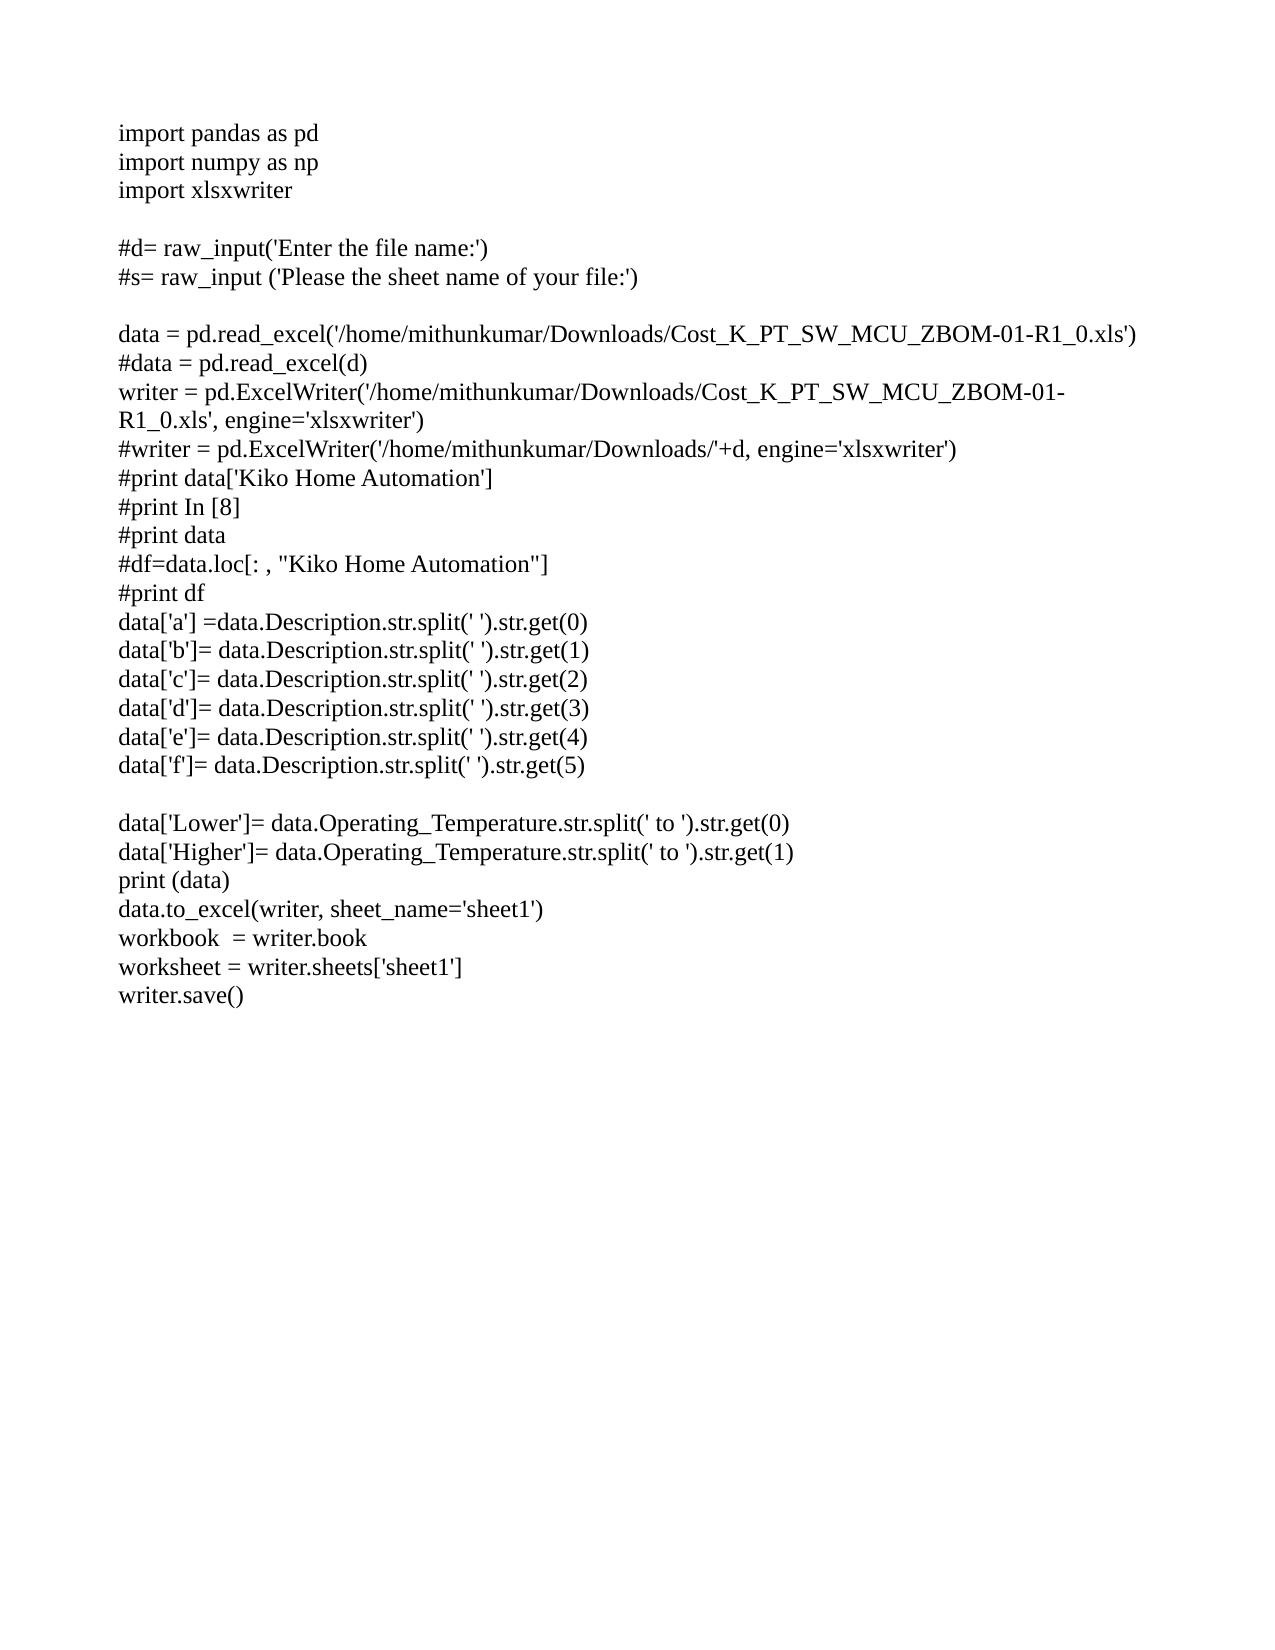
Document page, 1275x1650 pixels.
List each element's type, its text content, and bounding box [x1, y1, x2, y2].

text #print data['Kiko Home Automation'] [118, 463, 1157, 492]
text #d= raw_input('Enter the file name:') [118, 233, 1157, 262]
text data.to_excel(writer, sheet_name='sheet1') [118, 894, 1157, 923]
text data['Higher']= data.Operating_Temperature.str.split(' to ').str.get(1) [118, 837, 1157, 866]
text #print data [118, 521, 1157, 549]
text #s= raw_input ('Please the sheet name of your file:') [118, 262, 1157, 291]
text data['e']= data.Description.str.split(' ').str.get(4) [118, 722, 1157, 751]
text workbook = writer.book [118, 923, 1157, 952]
text print (data) [118, 866, 1157, 894]
text #writer = pd.ExcelWriter('/home/mithunkumar/Downloads/'+d, engine='xlsxwriter') [118, 434, 1157, 463]
text data['d']= data.Description.str.split(' ').str.get(3) [118, 693, 1157, 722]
text data['a'] =data.Description.str.split(' ').str.get(0) [118, 607, 1157, 636]
text #print In [8] [118, 492, 1157, 521]
text worksheet = writer.sheets['sheet1'] [118, 952, 1157, 981]
text import xlsxwriter [118, 176, 1157, 204]
text #df=data.loc[: , "Kiko Home Automation"] [118, 549, 1157, 578]
text #print df [118, 578, 1157, 607]
text data['c']= data.Description.str.split(' ').str.get(2) [118, 664, 1157, 693]
text writer = pd.ExcelWriter('/home/mithunkumar/Downloads/Cost_K_PT_SW_MCU_ZBOM-01-R1_0.xls', engine='xlsxwriter') [118, 377, 1157, 434]
text writer.save() [118, 981, 1157, 1009]
text import numpy as np [118, 147, 1157, 176]
text #data = pd.read_excel(d) [118, 348, 1157, 377]
text data['Lower']= data.Operating_Temperature.str.split(' to ').str.get(0) [118, 808, 1157, 837]
text data = pd.read_excel('/home/mithunkumar/Downloads/Cost_K_PT_SW_MCU_ZBOM-01-R1_0.xls') [118, 319, 1157, 348]
text import pandas as pd [118, 118, 1157, 147]
text data['f']= data.Description.str.split(' ').str.get(5) [118, 751, 1157, 779]
text data['b']= data.Description.str.split(' ').str.get(1) [118, 636, 1157, 664]
